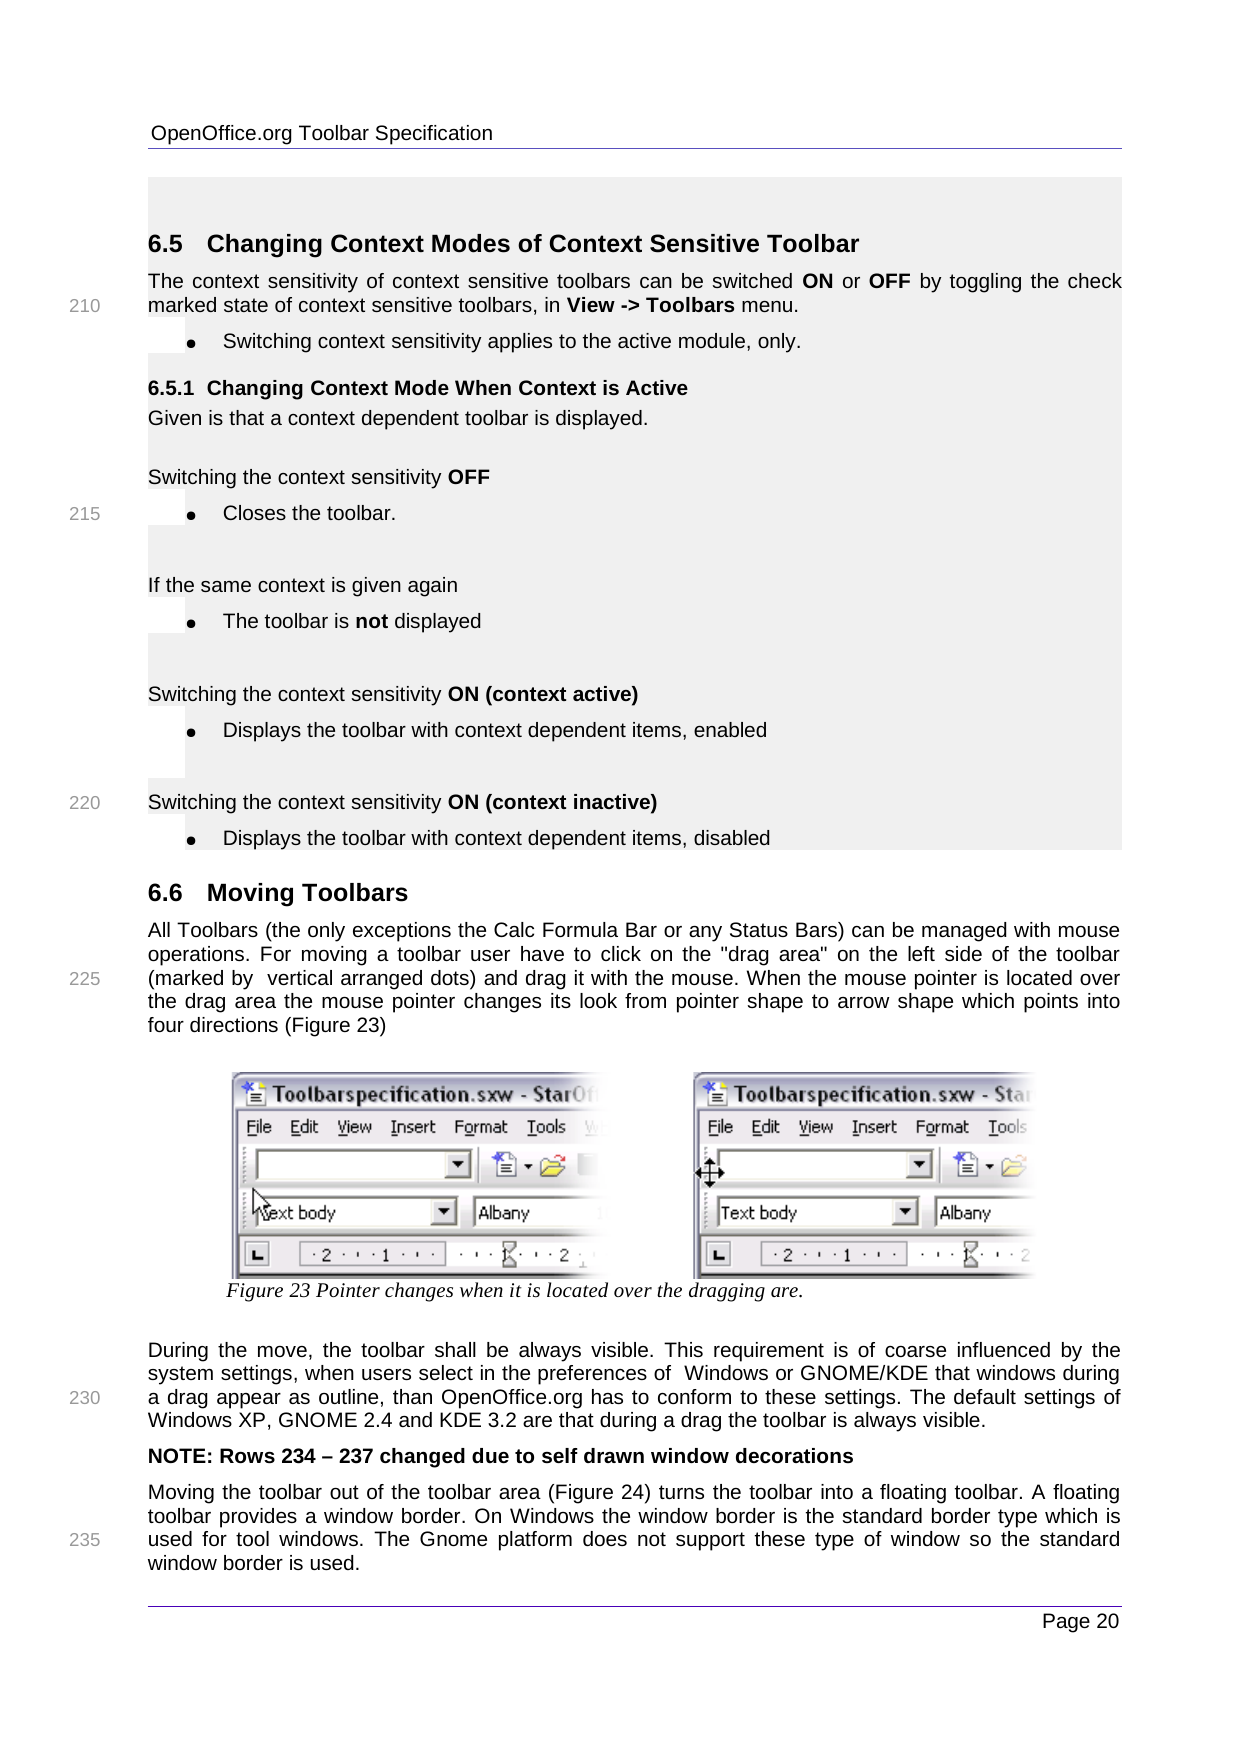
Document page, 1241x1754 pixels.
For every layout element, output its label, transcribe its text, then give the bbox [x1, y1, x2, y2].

list Displays the toolbar with context dependent items, disabled [185, 826, 1122, 850]
text The context sensitivity of context sensitive toolbars can be switched ON or OFF by toggling the check marked state of context sensitive toolbars, in View -> Toolbars menu. [148, 270, 1122, 317]
text Moving the toolbar out of the toolbar area (Figure 24) turns the toolbar into a floating toolbar. A floating toolbar provides a window border. On Windows the window border is the standard border type which is used for tool windows. The Gnome platform does not support these type of window so the standard window border is used. [148, 1481, 1122, 1575]
list Switching context sensitivity applies to the active module, only. [185, 329, 1122, 353]
list Closes the toolbar. [185, 502, 1122, 525]
text Given is that a context dependent toolbar is displayed. [148, 406, 1122, 453]
text If the same context is given again [148, 574, 1122, 597]
picture [226, 1072, 1044, 1279]
text Switching the context sensitivity OFF [148, 466, 1122, 489]
text Figure 23 Pointer changes when it is located over the dragging are. [226, 1279, 1043, 1302]
text Switching the context sensitivity ON (context active) [148, 682, 1122, 706]
text Switching the context sensitivity ON (context inactive) [148, 790, 1122, 814]
subtitle Moving Toolbars [148, 879, 1122, 907]
text During the move, the toolbar shall be always visible. This requirement is of coarse influenced by the system settings, when users select in the preferences of Windows or GNOME/KDE that windows during a drag appear as outline, than OpenOffice.org has to conform to these settings. The default settings of Windows XP, GNOME 2.4 and KDE 3.2 are that during a drag the toolbar is always visible. [148, 1338, 1122, 1432]
list The toolbar is not displayed [185, 610, 1122, 633]
text All Toolbars (the only exceptions the Calc Formula Bar or any Status Bars) can be managed with mouse operations. For moving a toolbar user have to click on the "drag area" on the left side of the toolbar (marked by vertical arranged dots) and drag it with the mouse. When the mouse pointer is located over the drag area the mouse pointer changes its look from pointer shape to arrow shape which points into four directions (Figure 23) [148, 919, 1122, 1037]
text NOTE: Rows 234 – 237 changed due to self drawn window decorations [148, 1445, 1122, 1468]
subtitle Changing Context Mode When Context is Active [148, 377, 1122, 400]
subtitle Changing Context Modes of Context Sensitive Toolbar [148, 230, 1122, 258]
list Displays the toolbar with context dependent items, enabled [185, 718, 1122, 742]
